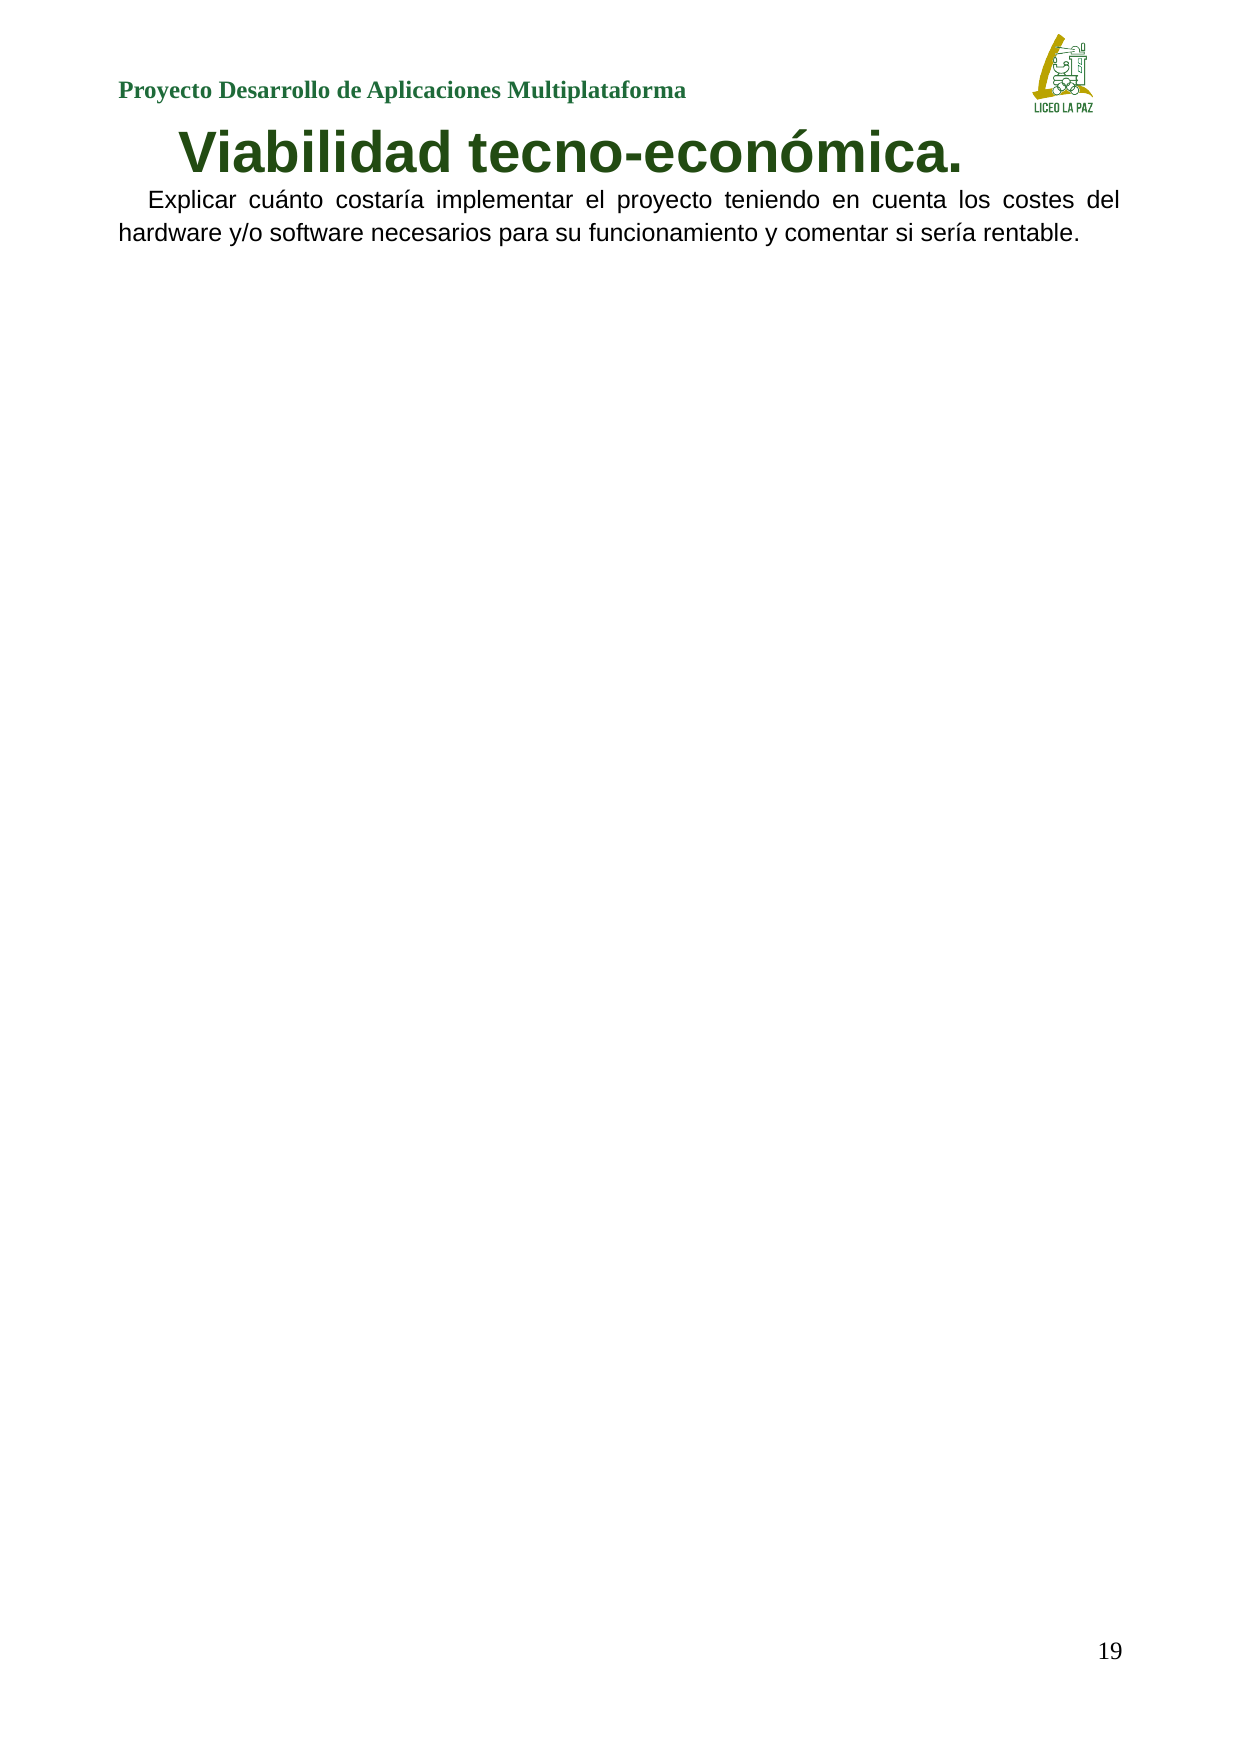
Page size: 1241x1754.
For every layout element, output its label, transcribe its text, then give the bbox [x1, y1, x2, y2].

subtitle Viabilidad tecno-económica. [118, 118, 1122, 185]
picture [1025, 26, 1100, 121]
text Explicar cuánto costaría implementar el proyecto teniendo en cuenta los costes del hardware y/o software necesarios para su funcionamiento y comentar si sería rentable. [118, 185, 1122, 247]
